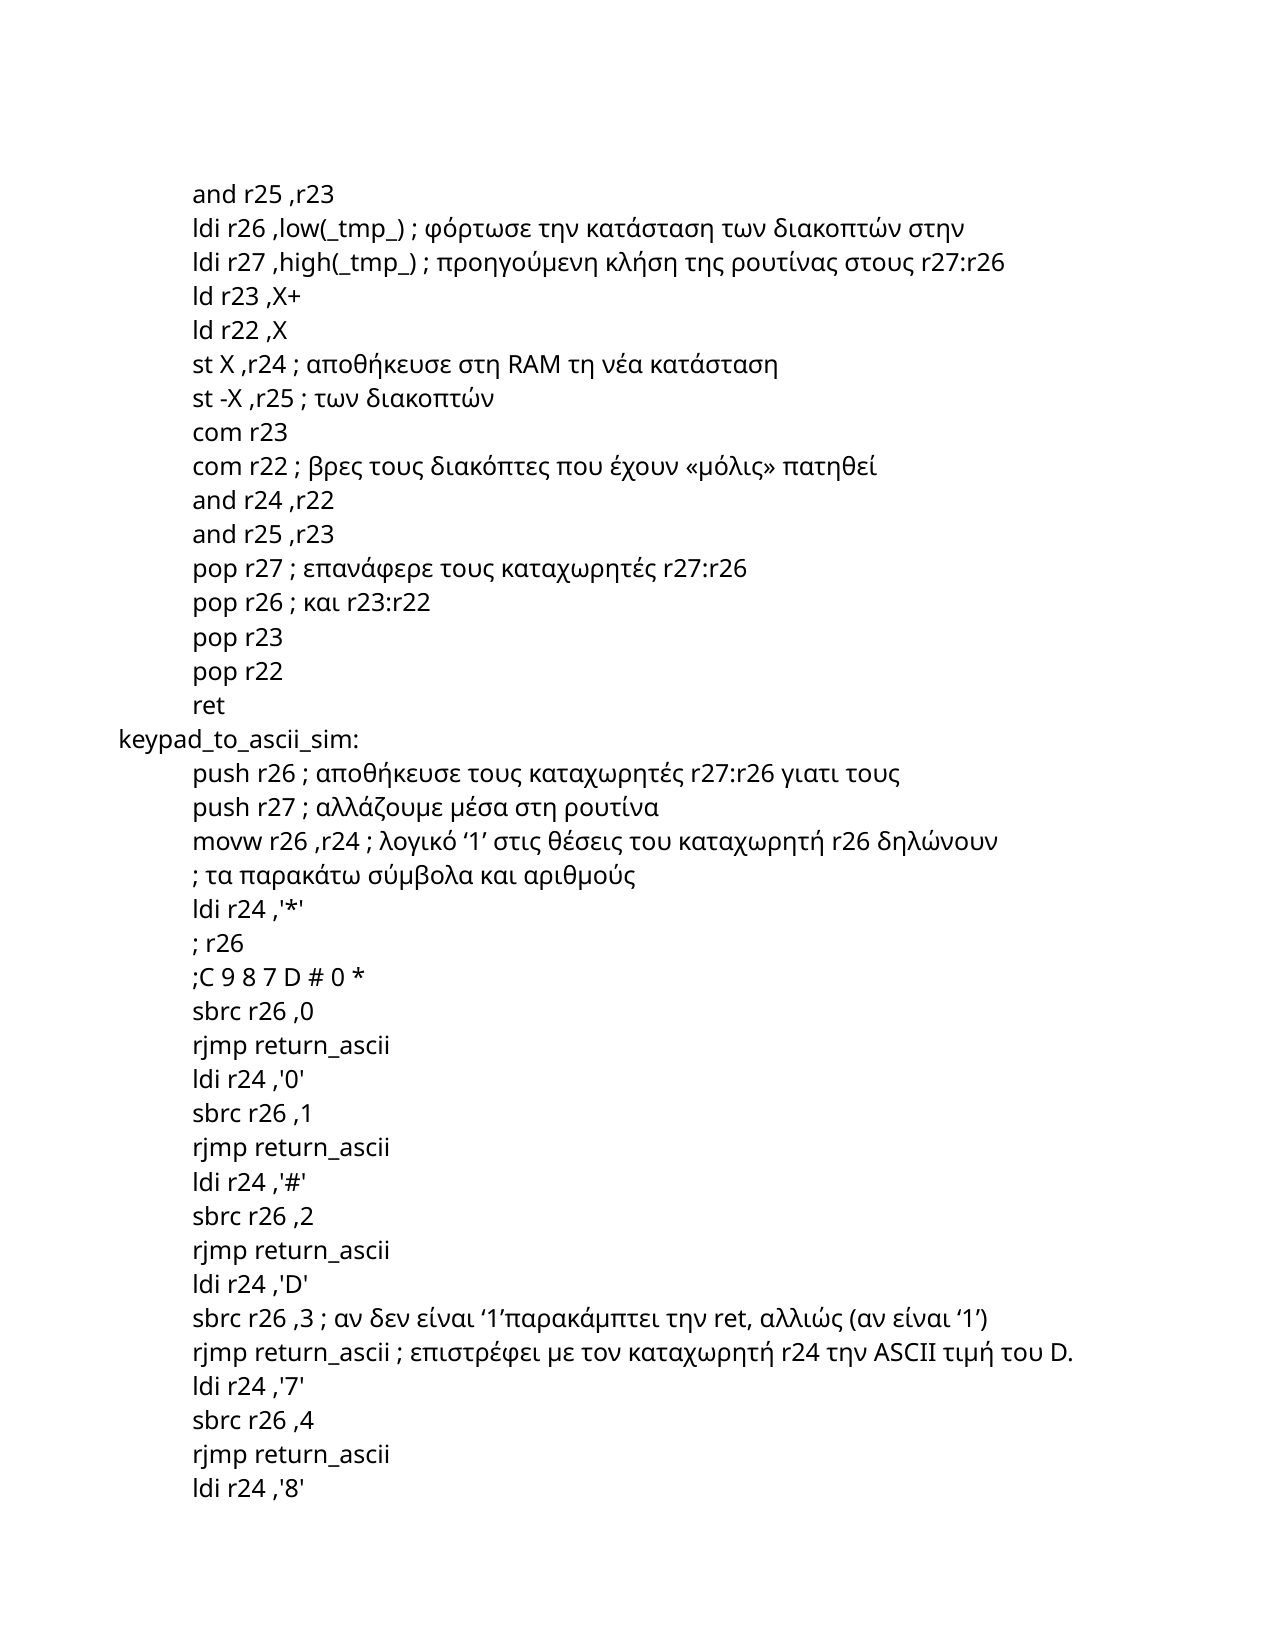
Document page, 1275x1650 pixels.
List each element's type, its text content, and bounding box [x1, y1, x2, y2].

text and r25 ,r23 [118, 517, 1157, 551]
text sbrc r26 ,4 [118, 1403, 1157, 1437]
text ldi r24 ,'8' [118, 1471, 1157, 1505]
text rjmp return_ascii ; επιστρέφει με τον καταχωρητή r24 την ASCII τιμή του D. [118, 1334, 1157, 1368]
text and r25 ,r23 [118, 176, 1157, 210]
text ldi r24 ,'7' [118, 1368, 1157, 1403]
text sbrc r26 ,2 [118, 1198, 1157, 1232]
text push r26 ; αποθήκευσε τους καταχωρητές r27:r26 γιατι τους [118, 755, 1157, 789]
text ldi r27 ,high(_tmp_) ; προηγούμενη κλήση της ρουτίνας στους r27:r26 [118, 244, 1157, 278]
text pop r26 ; και r23:r22 [118, 585, 1157, 619]
text and r24 ,r22 [118, 483, 1157, 517]
text pop r27 ; επανάφερε τους καταχωρητές r27:r26 [118, 551, 1157, 585]
text movw r26 ,r24 ; λογικό ‘1’ στις θέσεις του καταχωρητή r26 δηλώνουν [118, 823, 1157, 858]
text sbrc r26 ,3 ; αν δεν είναι ‘1’παρακάμπτει την ret, αλλιώς (αν είναι ‘1’) [118, 1300, 1157, 1334]
text ldi r24 ,'*' [118, 892, 1157, 926]
text rjmp return_ascii [118, 1232, 1157, 1266]
text sbrc r26 ,1 [118, 1096, 1157, 1130]
text ldi r26 ,low(_tmp_) ; φόρτωσε την κατάσταση των διακοπτών στην [118, 210, 1157, 244]
text ; τα παρακάτω σύμβολα και αριθμούς [118, 858, 1157, 892]
text push r27 ; αλλάζουμε μέσα στη ρουτίνα [118, 789, 1157, 823]
text rjmp return_ascii [118, 1130, 1157, 1164]
text com r23 [118, 415, 1157, 449]
text ldi r24 ,'0' [118, 1062, 1157, 1096]
text rjmp return_ascii [118, 1437, 1157, 1471]
text pop r22 [118, 653, 1157, 687]
text ldi r24 ,'#' [118, 1164, 1157, 1198]
text ldi r24 ,'D' [118, 1266, 1157, 1300]
text ld r22 ,X [118, 313, 1157, 347]
text sbrc r26 ,0 [118, 994, 1157, 1028]
text ret [118, 687, 1157, 721]
text pop r23 [118, 619, 1157, 653]
text ;C 9 8 7 D # 0 * [118, 960, 1157, 994]
text ld r23 ,X+ [118, 278, 1157, 313]
text rjmp return_ascii [118, 1028, 1157, 1062]
text keypad_to_ascii_sim: [118, 721, 1157, 755]
text com r22 ; βρες τους διακόπτες που έχουν «μόλις» πατηθεί [118, 449, 1157, 483]
text st -X ,r25 ; των διακοπτών [118, 381, 1157, 415]
text ; r26 [118, 926, 1157, 960]
text st X ,r24 ; αποθήκευσε στη RAM τη νέα κατάσταση [118, 347, 1157, 381]
